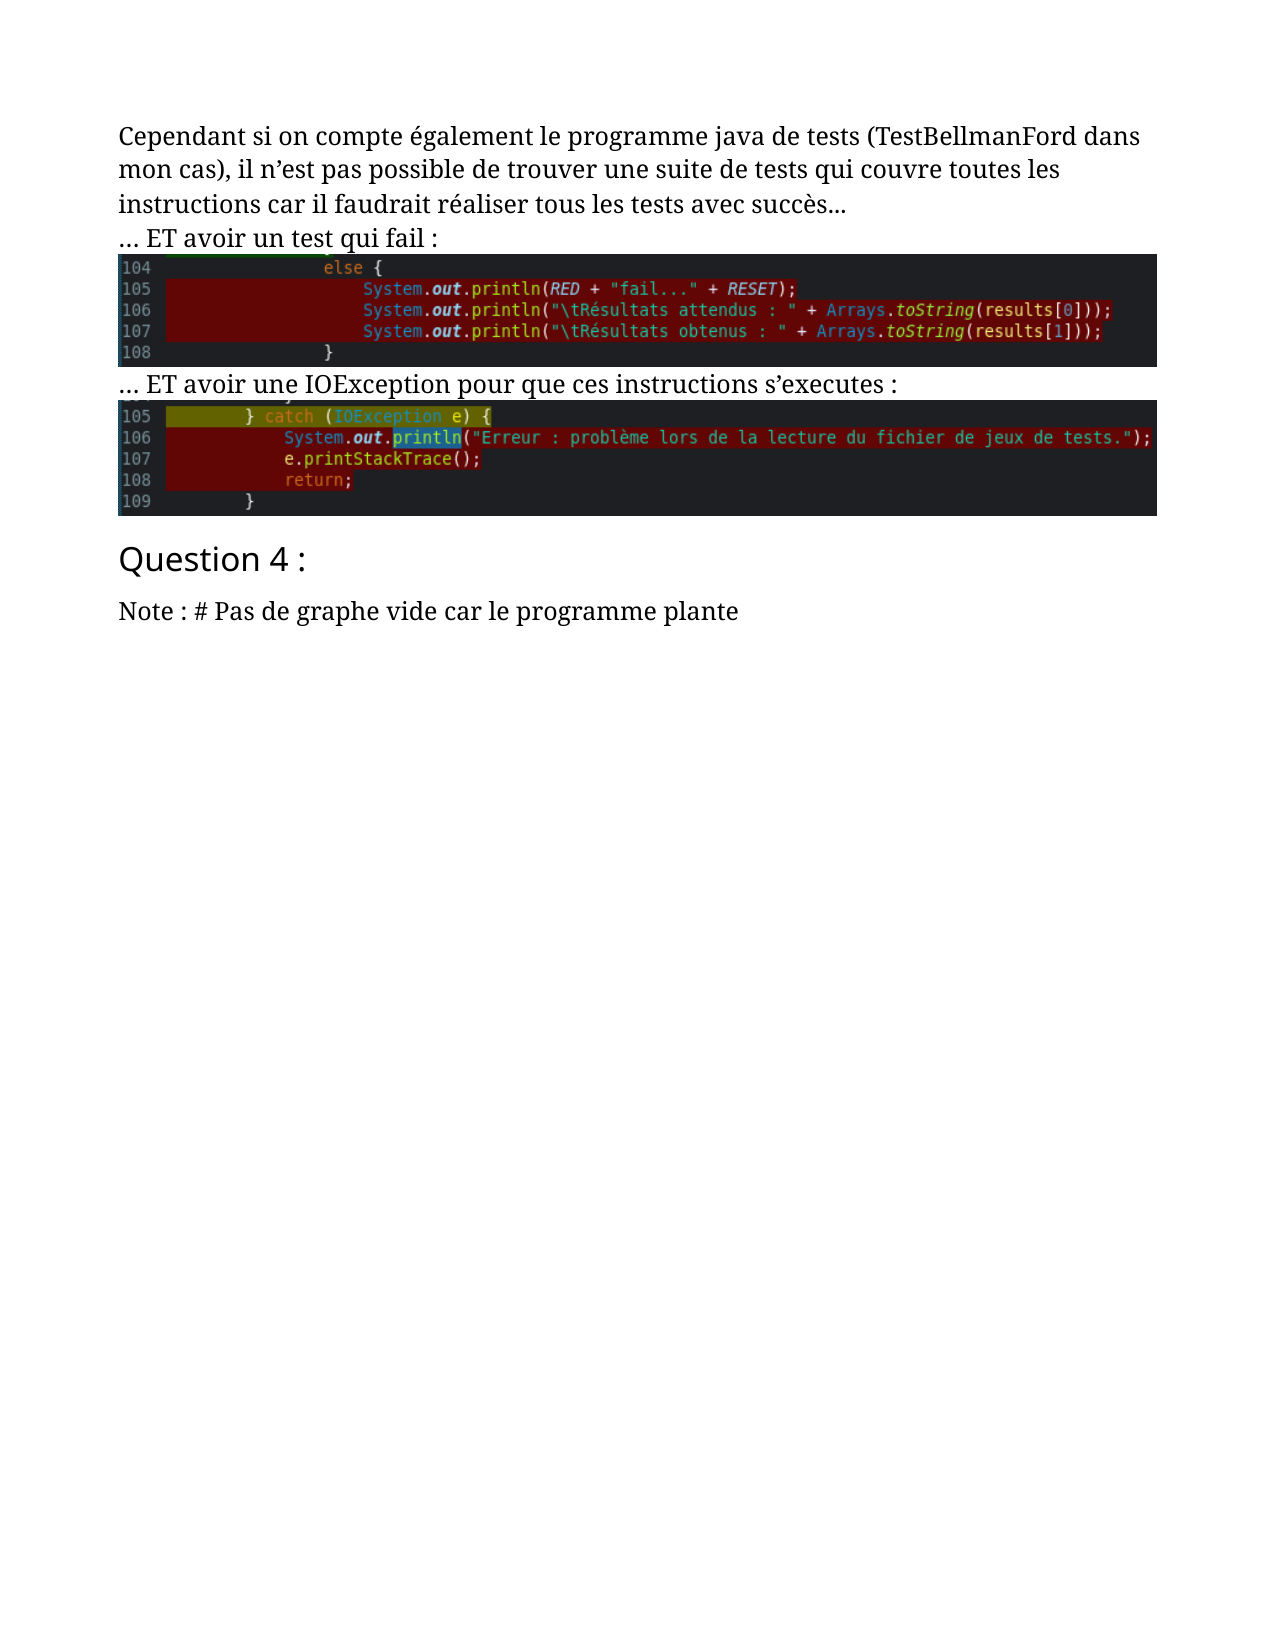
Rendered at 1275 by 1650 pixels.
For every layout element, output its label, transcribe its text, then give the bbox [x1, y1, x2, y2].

text … ET avoir une IOException pour que ces instructions s’executes : [118, 367, 1157, 400]
text Note : # Pas de graphe vide car le programme plante [118, 594, 1157, 628]
text Cependant si on compte également le programme java de tests (TestBellmanFord dans mon cas), il n’est pas possible de trouver une suite de tests qui couvre toutes les instructions car il faudrait réaliser tous les tests avec succès... [118, 118, 1157, 220]
subtitle Question 4 : [118, 536, 306, 581]
picture [118, 254, 1157, 367]
picture [118, 400, 1157, 516]
text … ET avoir un test qui fail : [118, 220, 1157, 254]
